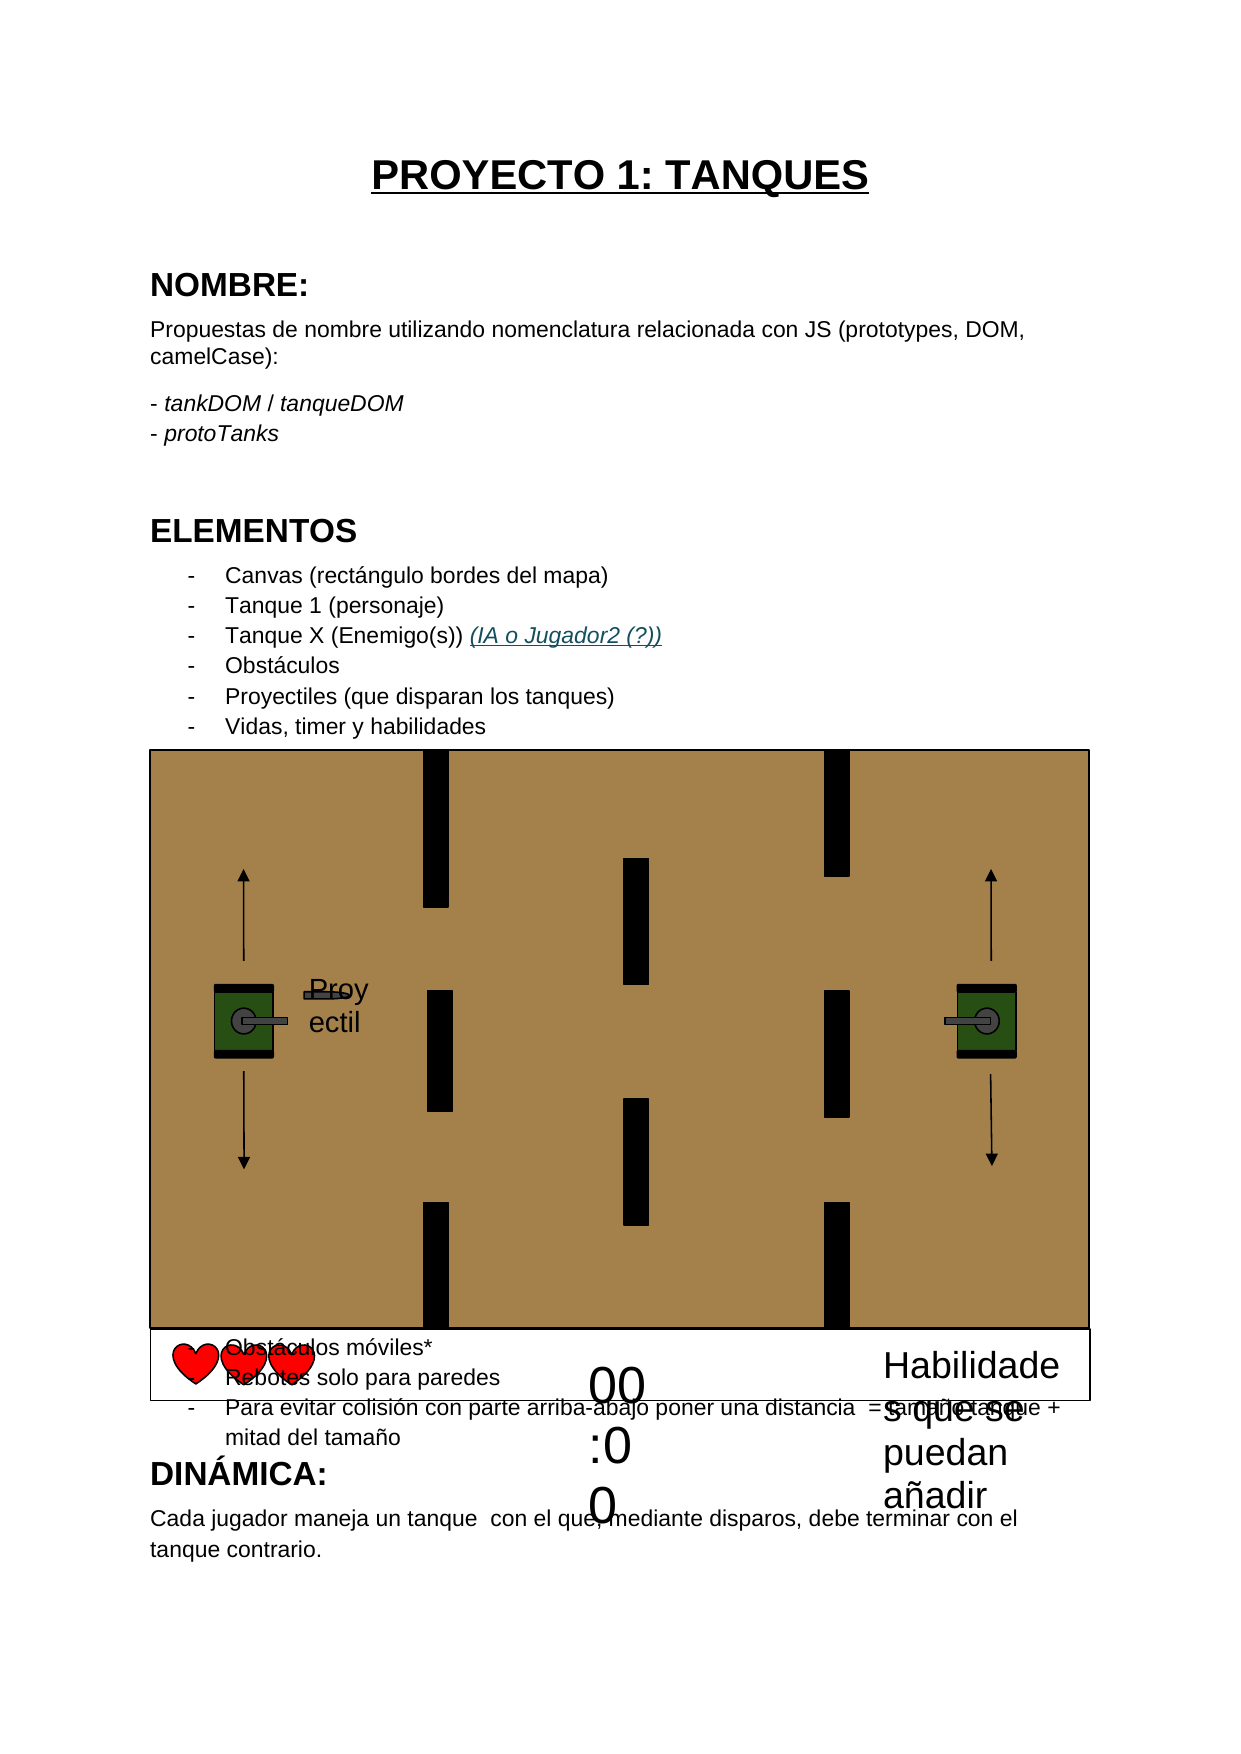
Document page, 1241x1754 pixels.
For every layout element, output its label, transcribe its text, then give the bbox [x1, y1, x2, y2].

list Tanque 1 (personaje) [187, 592, 1090, 618]
list Para evitar colisión con parte arriba-abajo poner una distancia = tamaño tanque + mitad del tamaño [187, 1394, 1090, 1451]
subtitle NOMBRE: [150, 266, 1090, 304]
text PROYECTO 1: TANQUES [150, 150, 1090, 198]
list Obstáculos [187, 652, 1090, 679]
list Proyectiles (que disparan los tanques) [187, 683, 1090, 709]
subtitle ELEMENTOS [150, 511, 1090, 549]
text Cada jugador maneja un tanque con el que, mediante disparos, debe terminar con el tanque contrario. [150, 1505, 1090, 1562]
list Tanque X (Enemigo(s)) (IA o Jugador2 (?)) [187, 622, 1090, 648]
list Rebotes solo para paredes [187, 1364, 1090, 1390]
text - tankDOM / tanqueDOM - protoTanks [150, 390, 1090, 477]
list Vidas, timer y habilidades [187, 713, 1090, 769]
text Propuestas de nombre utilizando nomenclatura relacionada con JS (prototypes, DOM, camelCase): [150, 316, 1090, 369]
list Obstáculos móviles* [187, 1333, 1090, 1360]
subtitle DINÁMICA: [150, 1454, 1090, 1493]
list Canvas (rectángulo bordes del mapa) [187, 562, 1090, 588]
